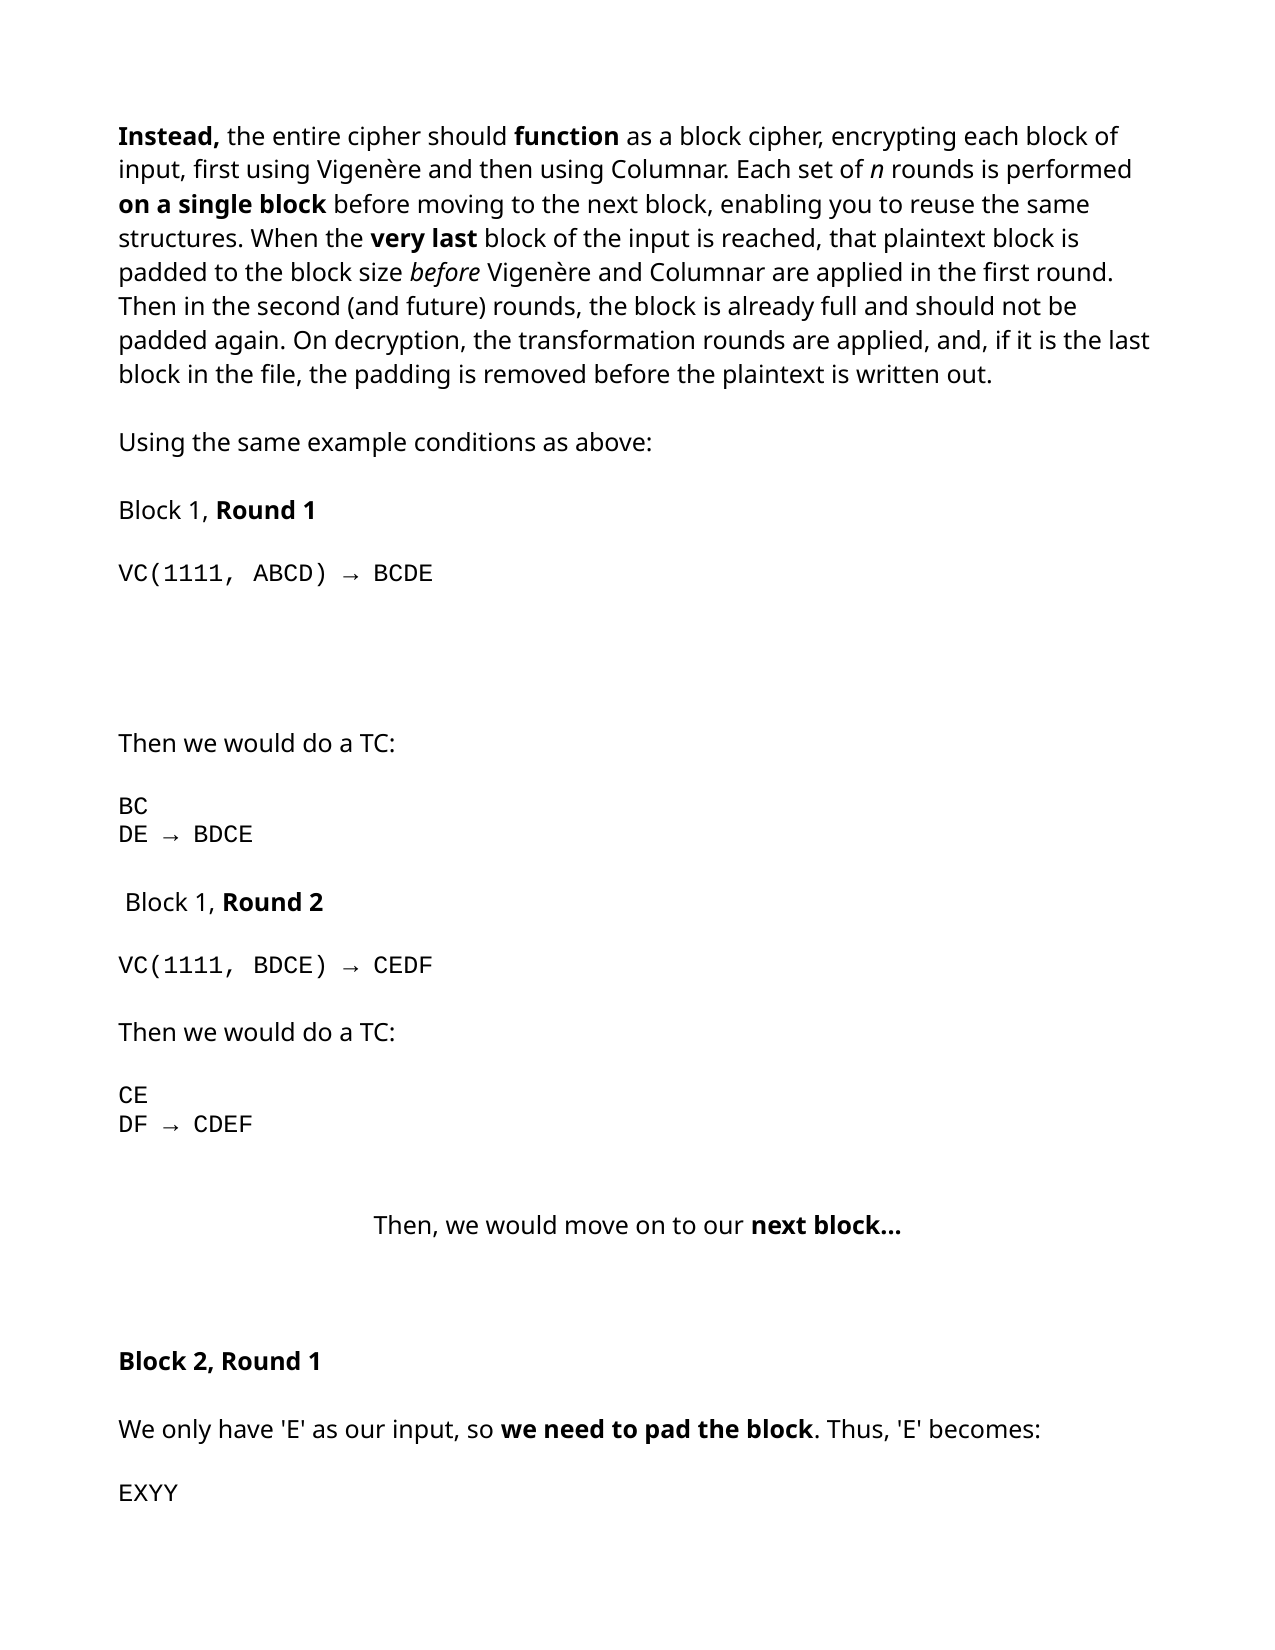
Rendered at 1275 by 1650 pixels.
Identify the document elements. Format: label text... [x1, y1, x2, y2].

text VC(1111, ABCD) → BCDE [118, 561, 1157, 589]
text Then we would do a TC: [118, 1015, 1157, 1049]
text Block 1, Round 1 [118, 493, 1157, 527]
text Instead, the entire cipher should function as a block cipher, encrypting each block of input, first using Vigenère and then using Columnar. Each set of n rounds is performed on a single block before moving to the next block, enabling you to reuse the same structures. When the very last block of the input is reached, that plaintext block is padded to the block size before Vigenère and Columnar are applied in the first round. Then in the second (and future) rounds, the block is already full and should not be padded again. On decryption, the transformation rounds are applied, and, if it is the last block in the file, the padding is removed before the plaintext is written out. [118, 118, 1157, 391]
text CE [118, 1083, 1157, 1111]
text Then we would do a TC: [118, 726, 1157, 759]
text Then, we would move on to our next block... [118, 1208, 1157, 1242]
text Block 1, Round 2 [118, 884, 1157, 918]
text Using the same example conditions as above: [118, 425, 1157, 459]
text DF → CDEF [118, 1111, 1157, 1140]
text EXYY [118, 1480, 1157, 1509]
text DE → BDCE [118, 822, 1157, 850]
text We only have 'E' as our input, so we need to pad the block. Thus, 'E' becomes: [118, 1412, 1157, 1446]
text BC [118, 794, 1157, 822]
text Block 2, Round 1 [118, 1344, 1157, 1378]
text VC(1111, BDCE) → CEDF [118, 952, 1157, 981]
